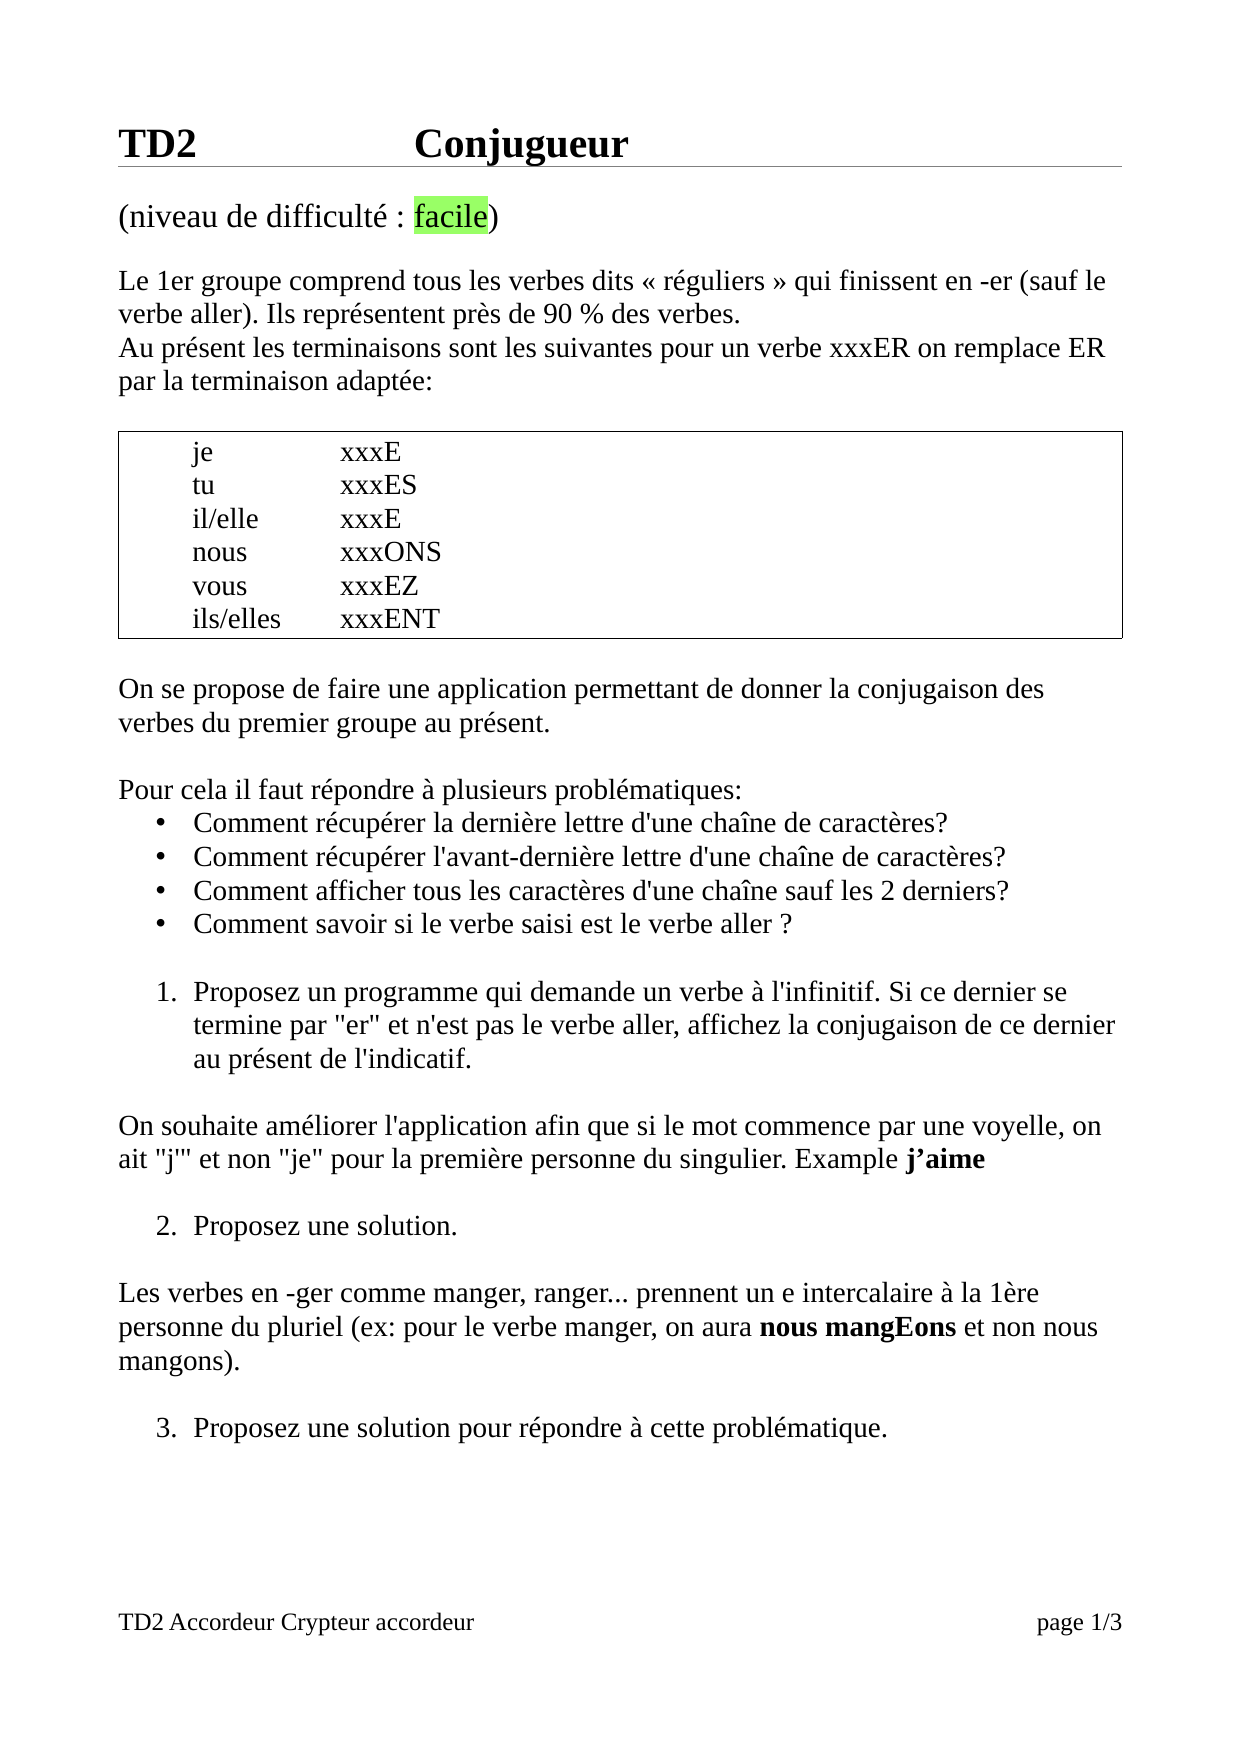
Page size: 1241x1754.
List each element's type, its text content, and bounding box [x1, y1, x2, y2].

text Le 1er groupe comprend tous les verbes dits « réguliers » qui finissent en -er (sauf le verbe aller). Ils représentent près de 90 % des verbes. [118, 263, 1122, 330]
text il/elle xxxE [119, 498, 1122, 531]
text Au présent les terminaisons sont les suivantes pour un verbe xxxER on remplace ER par la terminaison adaptée: [118, 330, 1122, 431]
text je xxxE [119, 432, 1122, 464]
list Comment récupérer la dernière lettre d'une chaîne de caractères? [156, 806, 1122, 839]
text On se propose de faire une application permettant de donner la conjugaison des verbes du premier groupe au présent. [118, 671, 1122, 738]
list Proposez une solution. [156, 1208, 1122, 1242]
text tu xxxES [119, 464, 1122, 498]
text ils/elles xxxENT [119, 598, 1122, 638]
list Proposez un programme qui demande un verbe à l'infinitif. Si ce dernier se termine par "er" et n'est pas le verbe aller, affichez la conjugaison de ce dernier au présent de l'indicatif. [156, 974, 1122, 1074]
text TD2 Conjugueur [118, 118, 1122, 166]
list Comment récupérer l'avant-dernière lettre d'une chaîne de caractères? [156, 839, 1122, 873]
list Proposez une solution pour répondre à cette problématique. [156, 1410, 1122, 1443]
list Comment savoir si le verbe saisi est le verbe aller ? [156, 907, 1122, 940]
text vous xxxEZ [119, 565, 1122, 598]
text Les verbes en -ger comme manger, ranger... prennent un e intercalaire à la 1ère personne du pluriel (ex: pour le verbe manger, on aura nous mangEons et non nous mangons). [118, 1276, 1122, 1376]
list Comment afficher tous les caractères d'une chaîne sauf les 2 derniers? [156, 873, 1122, 907]
text On souhaite améliorer l'application afin que si le mot commence par une voyelle, on ait "j'" et non "je" pour la première personne du singulier. Example j’aime [118, 1108, 1122, 1175]
text (niveau de difficulté : facile) [118, 196, 1122, 234]
text Pour cela il faut répondre à plusieurs problématiques: [118, 772, 1122, 806]
text nous xxxONS [119, 531, 1122, 565]
